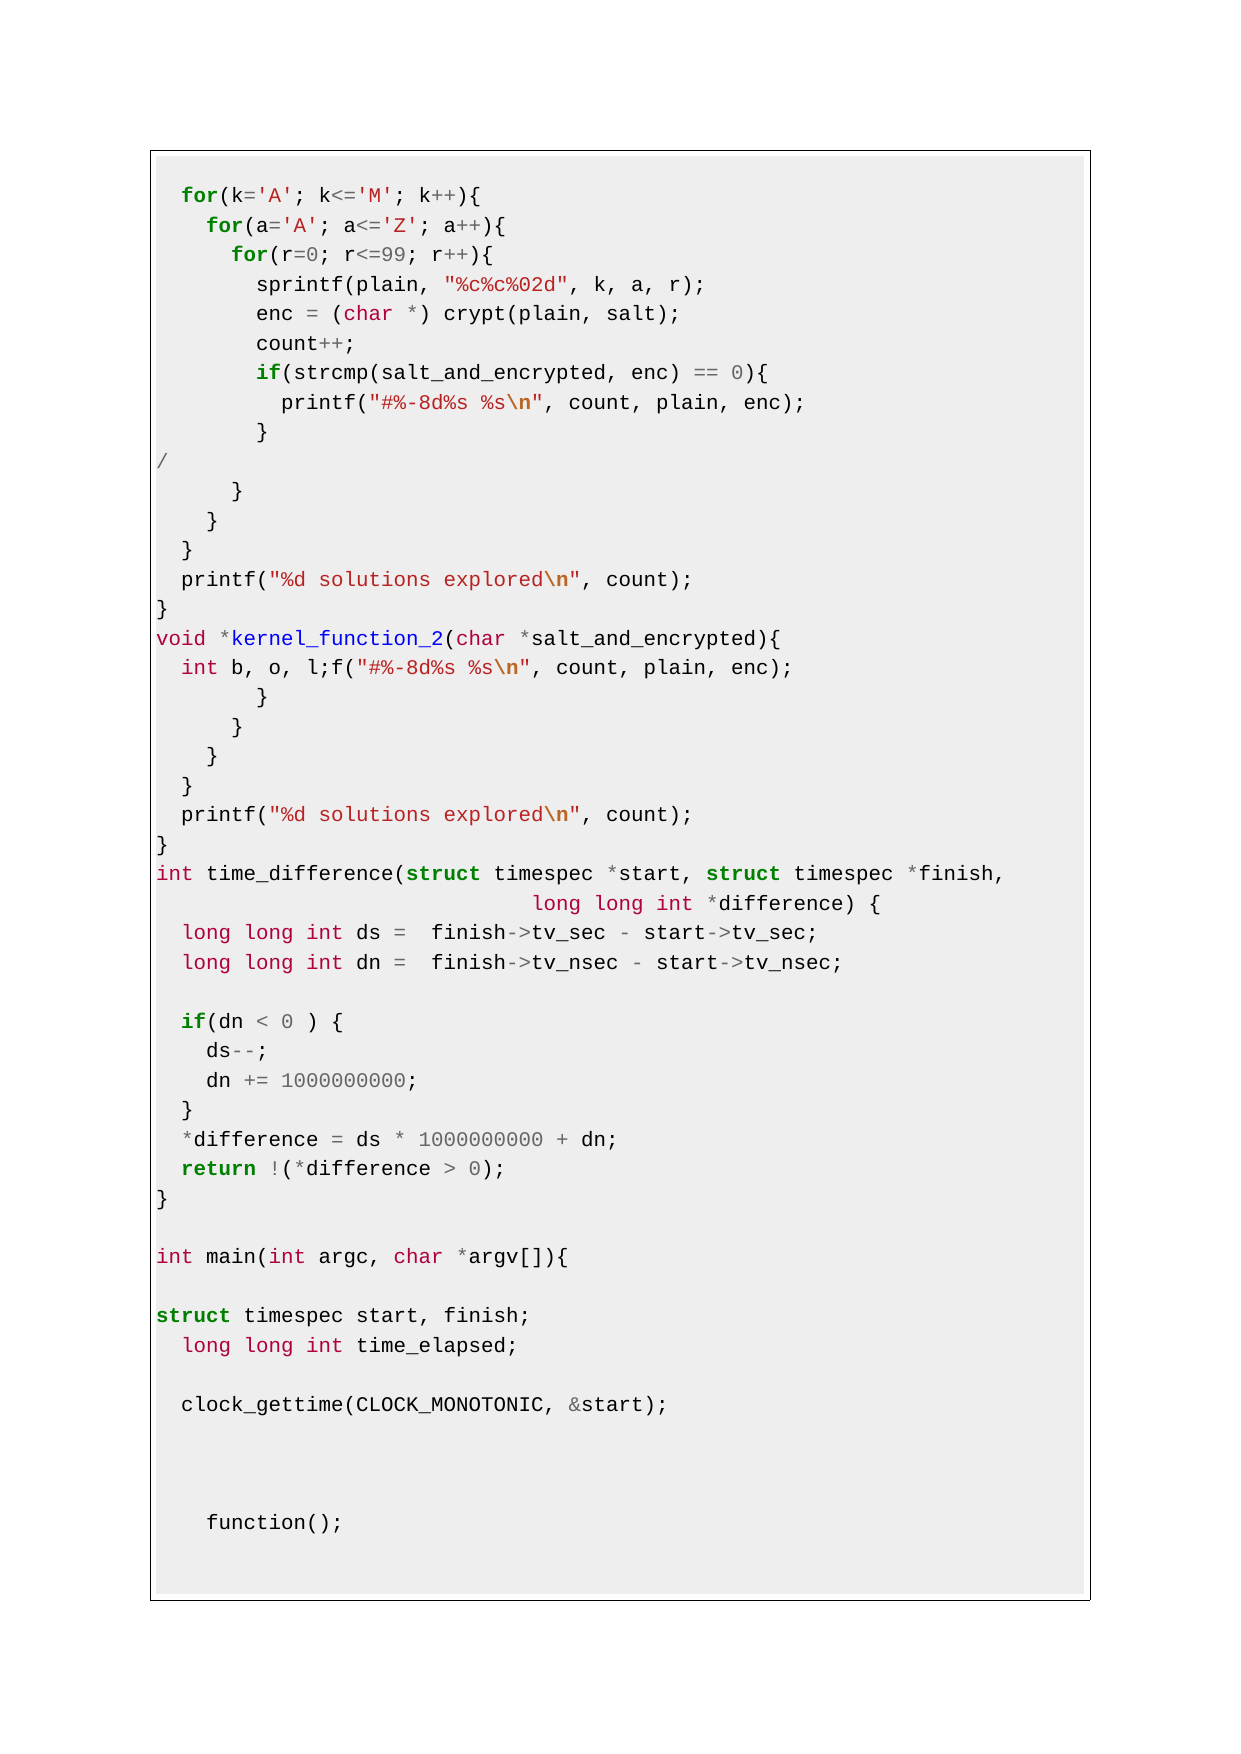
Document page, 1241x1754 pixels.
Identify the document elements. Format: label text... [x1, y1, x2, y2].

table_header for(k='A'; k<='M'; k++){ for(a='A'; a<='Z'; a++){ for(r=0; r<=99; r++){ sprintf(plain, "%c%c%02d", k, a, r); enc = (char *) crypt(plain, salt); count++; if(strcmp(salt_and_encrypted, enc) == 0){ printf("#%-8d%s %s\n", count, plain, enc); } / } } } printf("%d solutions explored\n", count); } void *kernel_function_2(char *salt_and_encrypted){ int b, o, l;f("#%-8d%s %s\n", count, plain, enc); } } } } printf("%d solutions explored\n", count); } int time_difference(struct timespec *start, struct timespec *finish, long long int *difference) { long long int ds = finish->tv_sec - start->tv_sec; long long int dn = finish->tv_nsec - start->tv_nsec; if(dn < 0 ) { ds--; dn += 1000000000; } *difference = ds * 1000000000 + dn; return !(*difference > 0); } int main(int argc, char *argv[]){ struct timespec start, finish; long long int time_elapsed; clock_gettime(CLOCK_MONOTONIC, &start); function(); [151, 151, 1090, 1600]
